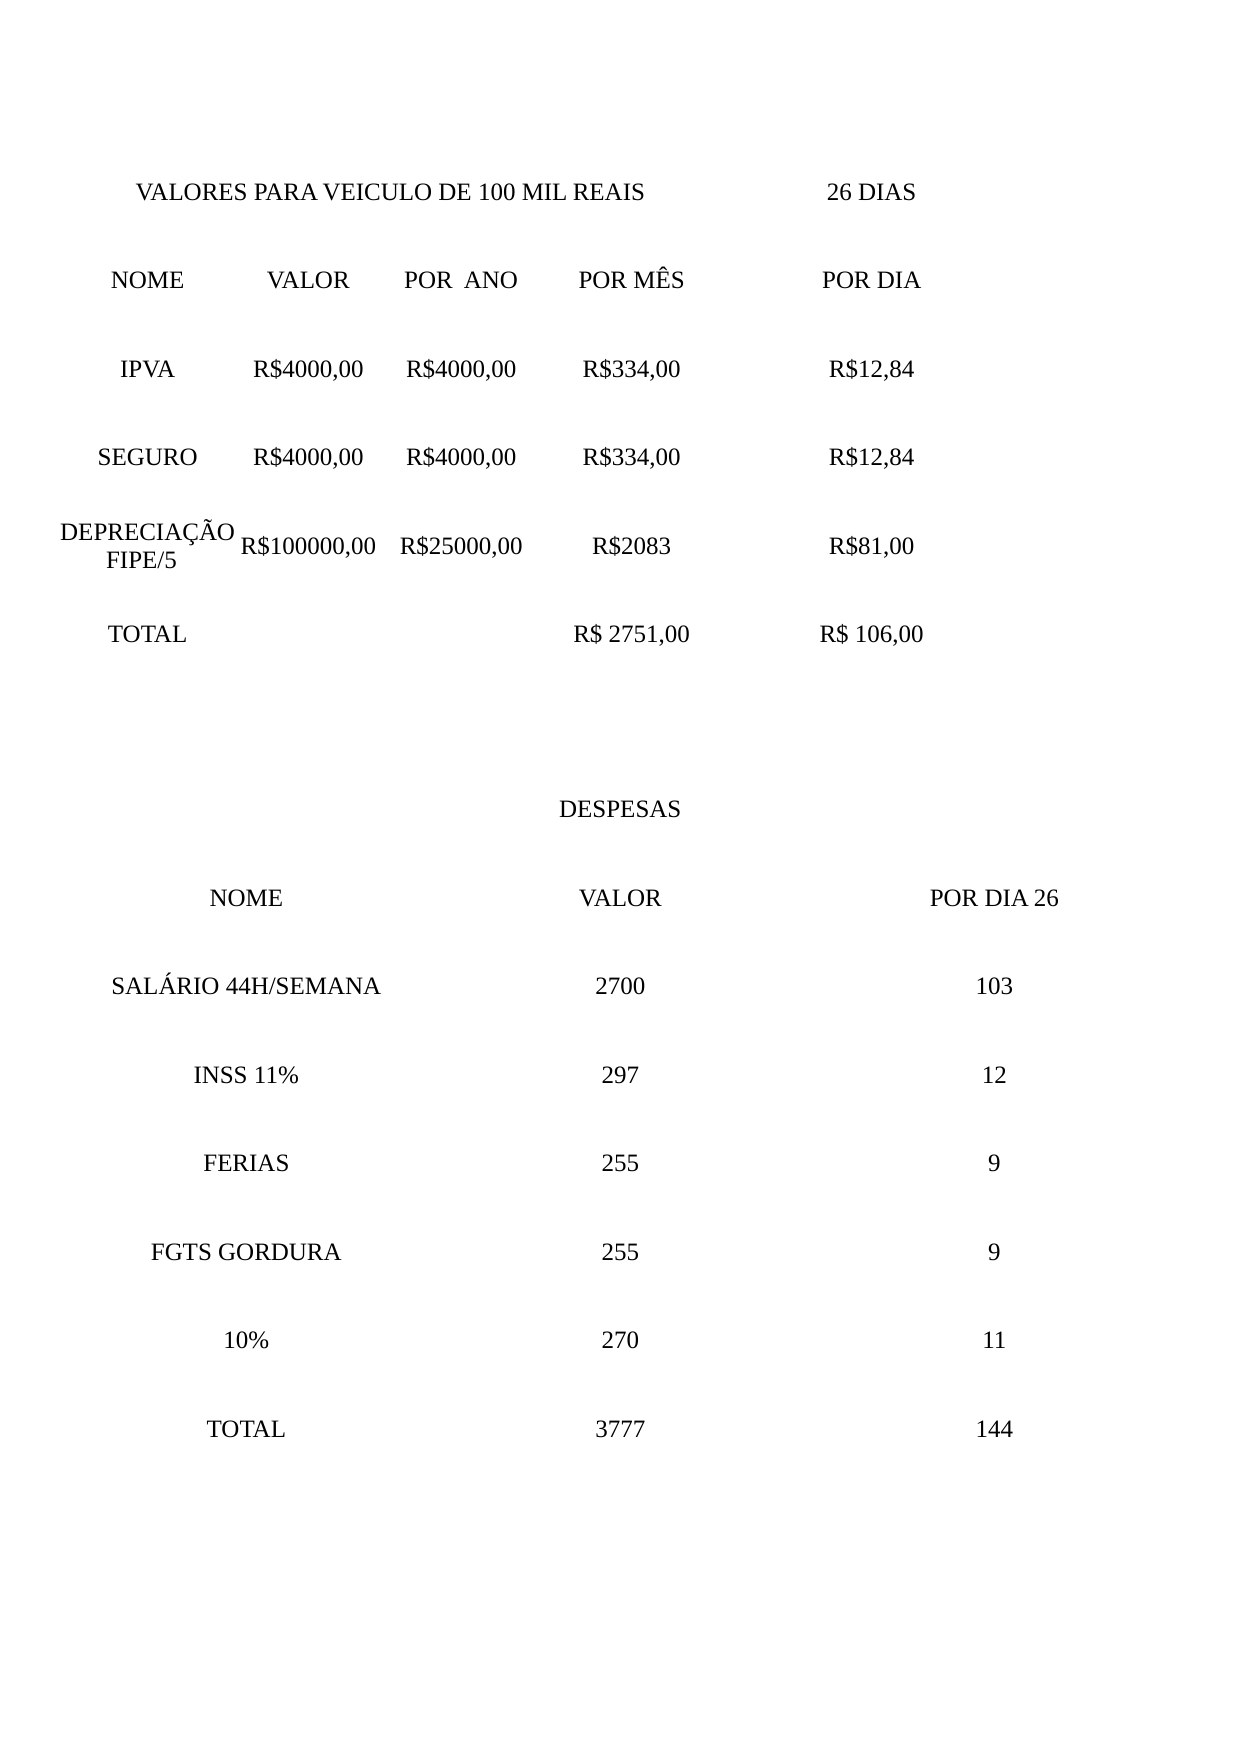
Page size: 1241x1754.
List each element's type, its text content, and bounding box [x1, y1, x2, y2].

table_cell [236, 590, 381, 678]
table_cell R$12,84 [721, 413, 1022, 501]
table_cell VALOR [433, 853, 807, 941]
table_cell R$ 106,00 [721, 590, 1022, 678]
table_cell INSS 11% [59, 1030, 433, 1118]
table_cell FGTS GORDURA [59, 1207, 433, 1296]
table_cell NOME [59, 235, 236, 324]
table_cell 255 [433, 1207, 807, 1296]
table_cell R$2083 [541, 501, 721, 589]
table_cell 3777 [433, 1384, 807, 1473]
table_cell R$334,00 [541, 413, 721, 501]
table_header 26 DIAS [721, 147, 1022, 235]
table_cell NOME [59, 853, 433, 941]
table_cell 103 [807, 941, 1181, 1030]
table_cell POR DIA [721, 235, 1022, 324]
table_cell TOTAL [59, 590, 236, 678]
table_cell R$4000,00 [236, 324, 381, 412]
table_cell 2700 [433, 941, 807, 1030]
table_cell 11 [807, 1296, 1181, 1384]
table_cell VALOR [236, 235, 381, 324]
table_cell R$4000,00 [381, 324, 541, 412]
table_cell 10% [59, 1296, 433, 1384]
table_cell SALÁRIO 44H/SEMANA [59, 941, 433, 1030]
table_cell R$100000,00 [236, 501, 381, 589]
table_cell POR DIA 26 [807, 853, 1181, 941]
table_cell R$4000,00 [236, 413, 381, 501]
table_cell 9 [807, 1207, 1181, 1296]
table_cell TOTAL [59, 1384, 433, 1473]
table_cell 9 [807, 1119, 1181, 1207]
table_header VALORES PARA VEICULO DE 100 MIL REAIS [59, 147, 721, 235]
table_cell POR MÊS [541, 235, 721, 324]
table_cell 12 [807, 1030, 1181, 1118]
table_cell R$12,84 [721, 324, 1022, 412]
table_cell R$ 2751,00 [541, 590, 721, 678]
table_cell SEGURO [59, 413, 236, 501]
table_cell 144 [807, 1384, 1181, 1473]
table_header DESPESAS [59, 764, 1181, 853]
table_cell 255 [433, 1119, 807, 1207]
table_cell R$4000,00 [381, 413, 541, 501]
table_cell [381, 590, 541, 678]
table_cell R$25000,00 [381, 501, 541, 589]
table_cell R$334,00 [541, 324, 721, 412]
table_cell 270 [433, 1296, 807, 1384]
table_cell R$81,00 [721, 501, 1022, 589]
table_cell POR ANO [381, 235, 541, 324]
table_cell DEPRECIAÇÃO FIPE/5 [59, 501, 236, 589]
table_cell FERIAS [59, 1119, 433, 1207]
table_cell 297 [433, 1030, 807, 1118]
table_cell IPVA [59, 324, 236, 412]
